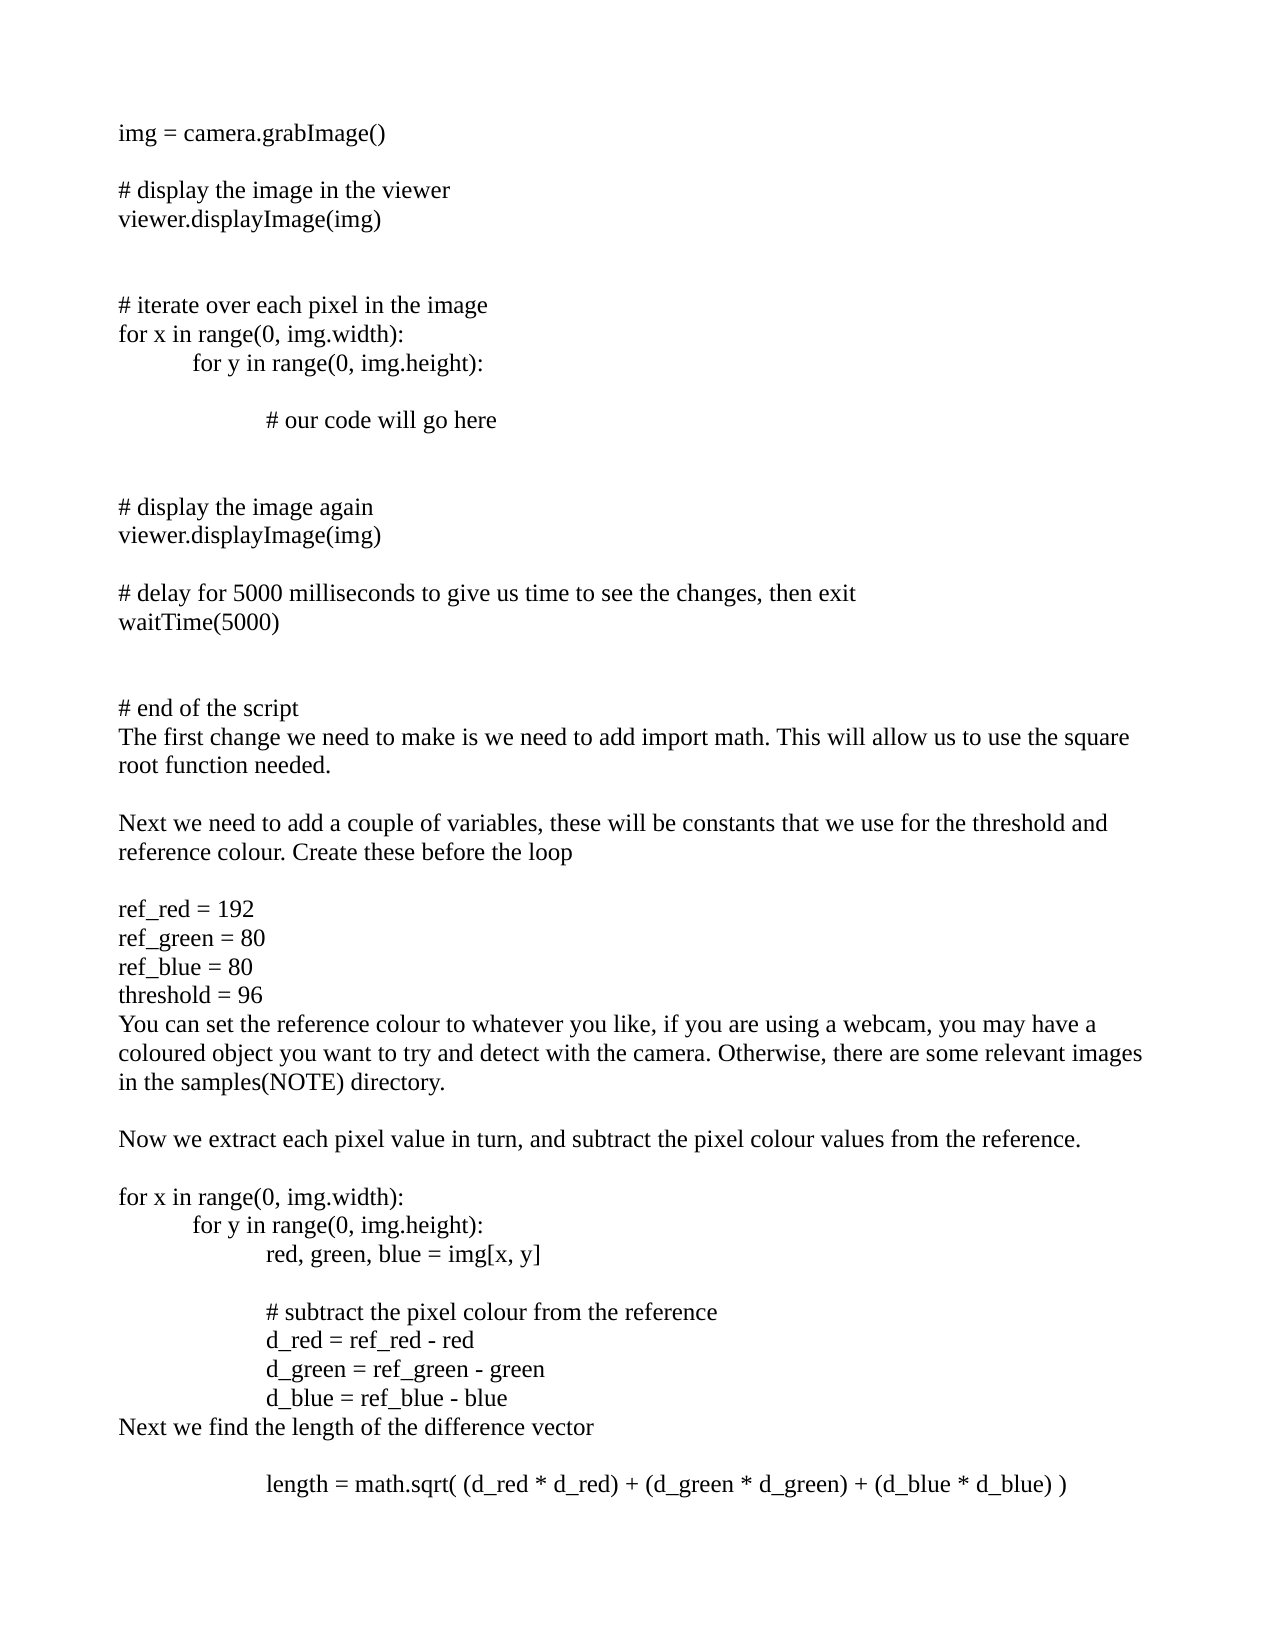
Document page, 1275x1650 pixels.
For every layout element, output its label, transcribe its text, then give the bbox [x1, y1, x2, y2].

text The first change we need to make is we need to add import math. This will allow us to use the square root function needed. [118, 722, 1157, 779]
text d_blue = ref_blue - blue [118, 1383, 1157, 1412]
text # display the image in the viewer [118, 176, 1157, 204]
text for y in range(0, img.height): [118, 348, 1157, 377]
text ref_blue = 80 [118, 952, 1157, 981]
text # iterate over each pixel in the image [118, 291, 1157, 319]
text viewer.displayImage(img) [118, 521, 1157, 549]
text d_green = ref_green - green [118, 1354, 1157, 1383]
text # display the image again [118, 492, 1157, 521]
text d_red = ref_red - red [118, 1326, 1157, 1354]
text for x in range(0, img.width): [118, 319, 1157, 348]
text # subtract the pixel colour from the reference [118, 1297, 1157, 1326]
text Next we find the length of the difference vector [118, 1412, 1157, 1441]
text red, green, blue = img[x, y] [118, 1239, 1157, 1268]
text # our code will go here [118, 406, 1157, 434]
text Next we need to add a couple of variables, these will be constants that we use for the threshold and reference colour. Create these before the loop [118, 808, 1157, 866]
text You can set the reference colour to whatever you like, if you are using a webcam, you may have a coloured object you want to try and detect with the camera. Otherwise, there are some relevant images in the samples(NOTE) directory. [118, 1009, 1157, 1096]
text ref_green = 80 [118, 923, 1157, 952]
text for x in range(0, img.width): [118, 1182, 1157, 1211]
text ref_red = 192 [118, 894, 1157, 923]
text length = math.sqrt( (d_red * d_red) + (d_green * d_green) + (d_blue * d_blue) ) [118, 1469, 1157, 1498]
text # end of the script [118, 693, 1157, 722]
text waitTime(5000) [118, 607, 1157, 636]
text viewer.displayImage(img) [118, 204, 1157, 233]
text threshold = 96 [118, 981, 1157, 1009]
text for y in range(0, img.height): [118, 1211, 1157, 1239]
text Now we extract each pixel value in turn, and subtract the pixel colour values from the reference. [118, 1124, 1157, 1153]
text img = camera.grabImage() [118, 118, 1157, 147]
text # delay for 5000 milliseconds to give us time to see the changes, then exit [118, 578, 1157, 607]
